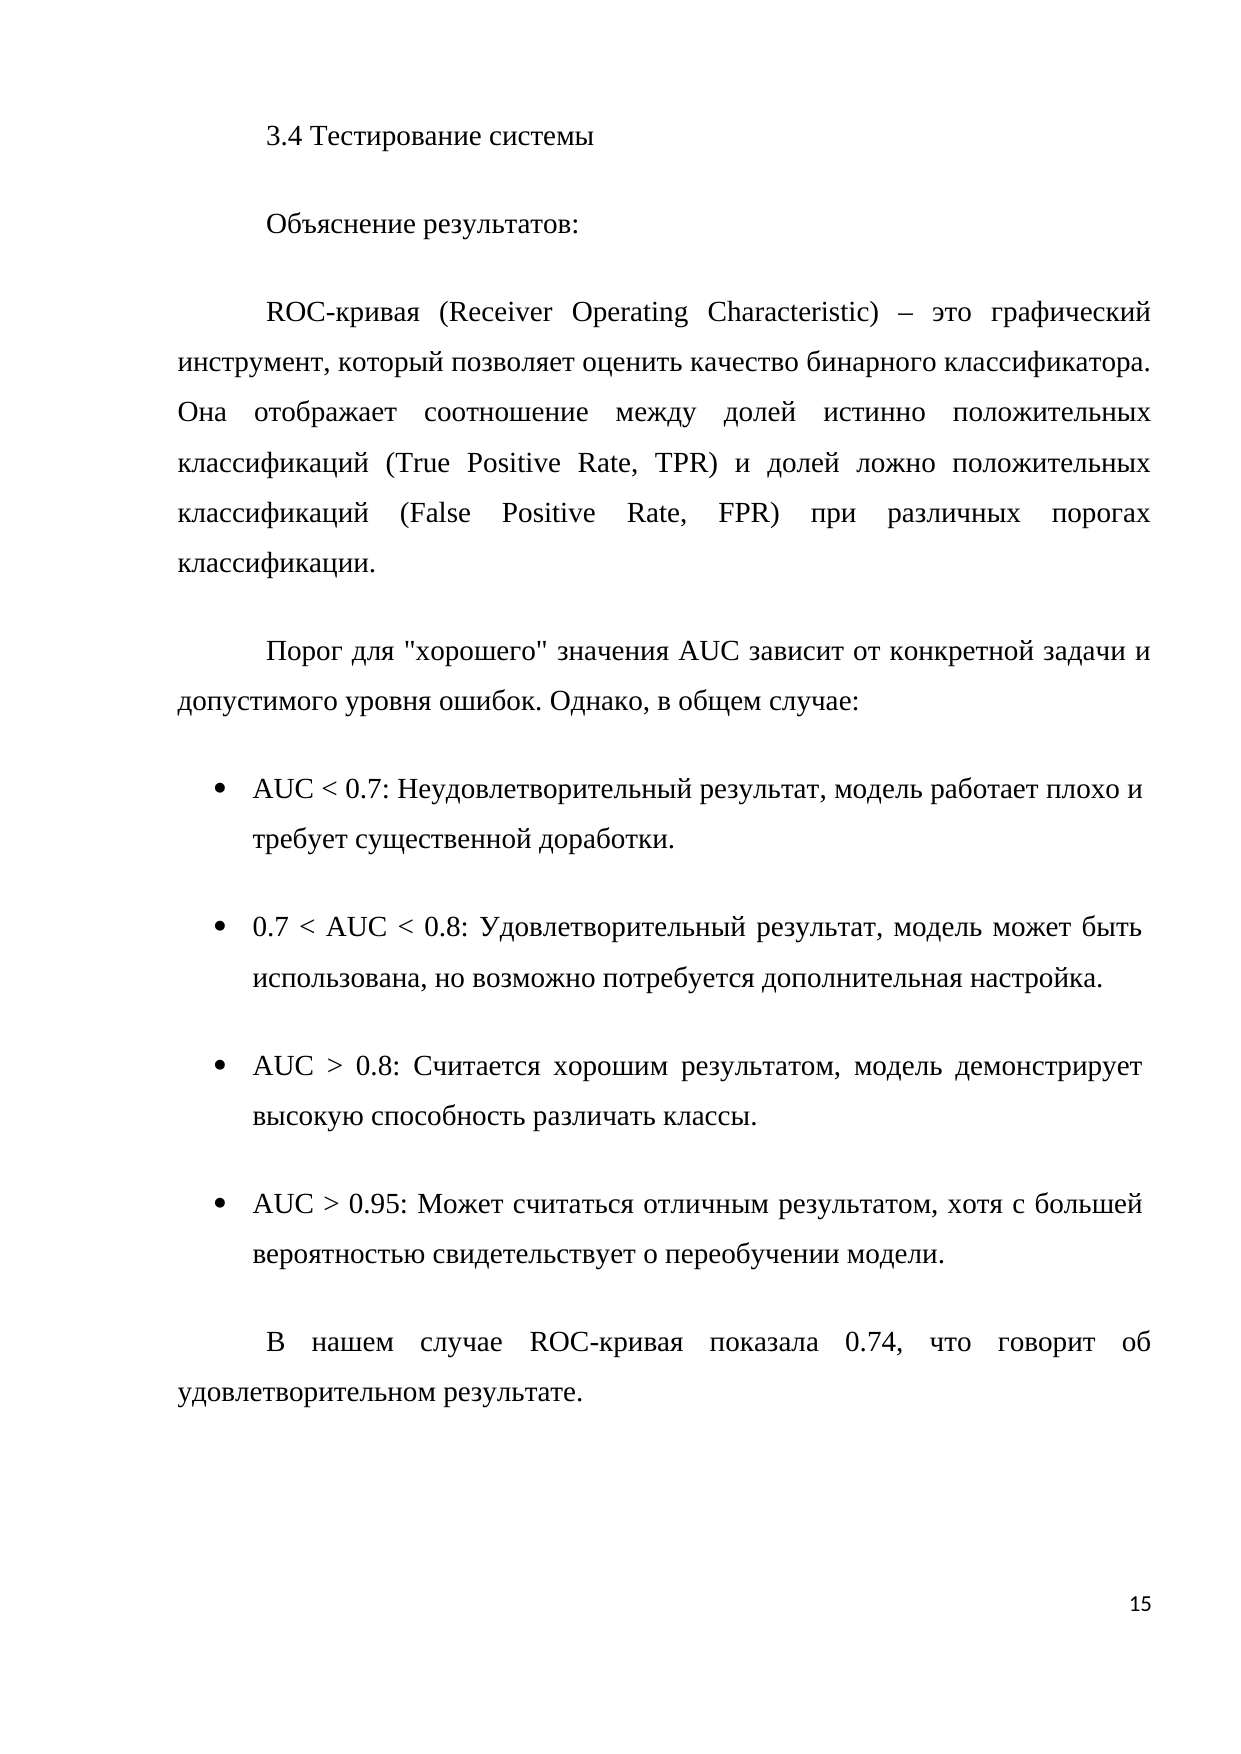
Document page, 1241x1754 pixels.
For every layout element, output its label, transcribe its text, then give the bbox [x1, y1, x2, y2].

list AUC < 0.7: Неудовлетворительный результат, модель работает плохо и требует существенной доработки. [215, 771, 1143, 855]
text ROC-кривая (Receiver Operating Characteristic) – это графический инструмент, который позволяет оценить качество бинарного классификатора. Она отображает соотношение между долей истинно положительных классификаций (True Positive Rate, TPR) и долей ложно положительных классификаций (False Positive Rate, FPR) при различных порогах классификации. [177, 294, 1152, 579]
list 0.7 < AUC < 0.8: Удовлетворительный результат, модель может быть использована, но возможно потребуется дополнительная настройка. [215, 909, 1143, 993]
list AUC > 0.8: Считается хорошим результатом, модель демонстрирует высокую способность различать классы. [215, 1048, 1143, 1132]
subtitle 3.4 Тестирование системы [177, 118, 1152, 152]
text Объяснение результатов: [177, 206, 1152, 239]
text В нашем случае ROC-кривая показала 0.74, что говорит об удовлетворительном результате. [177, 1324, 1152, 1408]
text Порог для "хорошего" значения AUC зависит от конкретной задачи и допустимого уровня ошибок. Однако, в общем случае: [177, 633, 1152, 717]
list AUC > 0.95: Может считаться отличным результатом, хотя с большей вероятностью свидетельствует о переобучении модели. [215, 1186, 1143, 1270]
